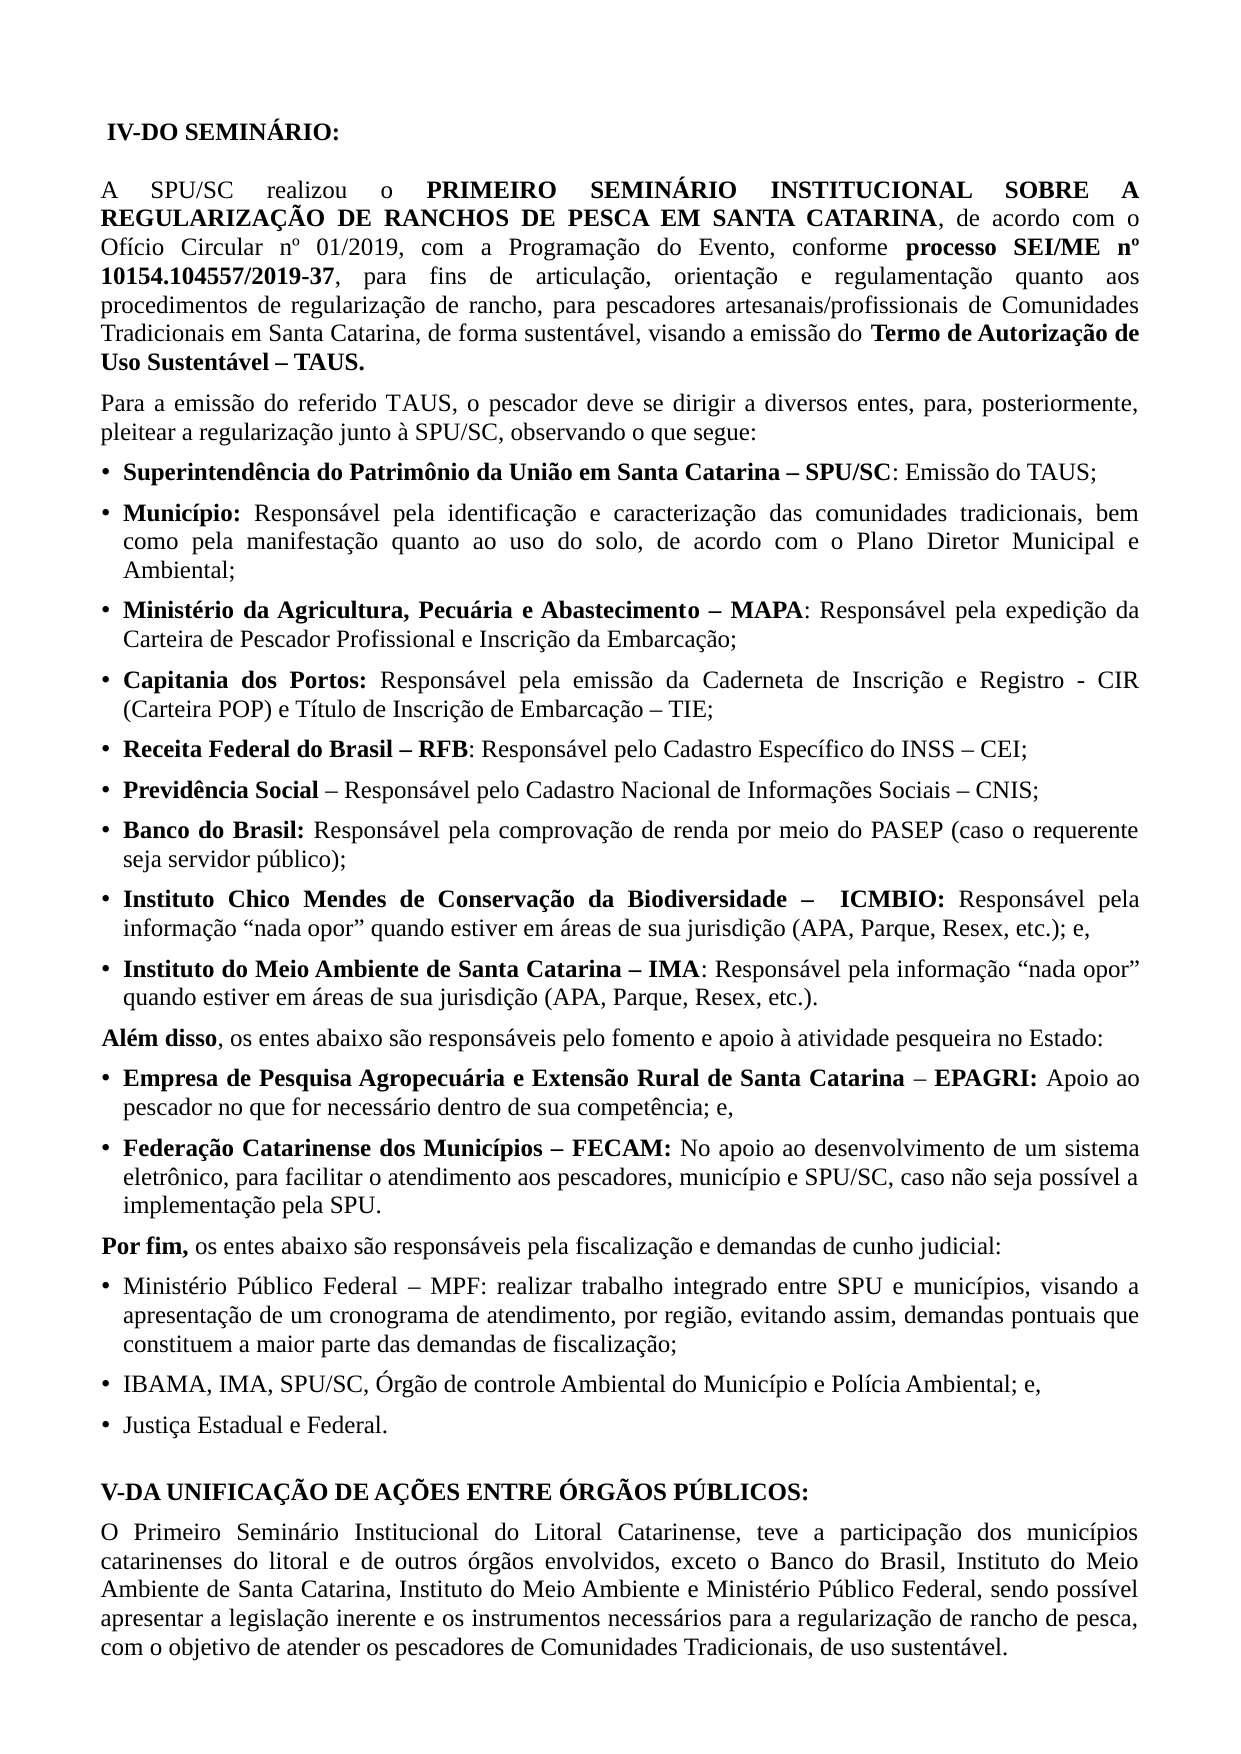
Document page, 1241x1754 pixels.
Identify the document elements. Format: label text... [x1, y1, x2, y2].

list Receita Federal do Brasil – RFB: Responsável pelo Cadastro Específico do INSS – CEI; [101, 734, 1140, 763]
text IV-DO SEMINÁRIO: [100, 117, 1140, 146]
list IBAMA, IMA, SPU/SC, Órgão de controle Ambiental do Município e Polícia Ambiental; e, [101, 1369, 1140, 1398]
list Capitania dos Portos: Responsável pela emissão da Caderneta de Inscrição e Registro - CIR (Carteira POP) e Título de Inscrição de Embarcação – TIE; [101, 665, 1140, 722]
text Por fim, os entes abaixo são responsáveis pela fiscalização e demandas de cunho judicial: [101, 1231, 1140, 1259]
list Superintendência do Patrimônio da União em Santa Catarina – SPU/SC: Emissão do TAUS; [101, 457, 1140, 486]
text O Primeiro Seminário Institucional do Litoral Catarinense, teve a participação dos municípios catarinenses do litoral e de outros órgãos envolvidos, exceto o Banco do Brasil, Instituto do Meio Ambiente de Santa Catarina, Instituto do Meio Ambiente e Ministério Público Federal, sendo possível apresentar a legislação inerente e os instrumentos necessários para a regularização de rancho de pesca, com o objetivo de atender os pescadores de Comunidades Tradicionais, de uso sustentável. [100, 1517, 1140, 1661]
text A SPU/SC realizou o PRIMEIRO SEMINÁRIO INSTITUCIONAL SOBRE A REGULARIZAÇÃO DE RANCHOS DE PESCA EM SANTA CATARINA, de acordo com o Ofício Circular nº 01/2019, com a Programação do Evento, conforme processo SEI/ME nº 10154.104557/2019-37, para fins de articulação, orientação e regulamentação quanto aos procedimentos de regularização de rancho, para pescadores artesanais/profissionais de Comunidades Tradicionais em Santa Catarina, de forma sustentável, visando a emissão do Termo de Autorização de Uso Sustentável – TAUS. [100, 175, 1140, 376]
list Instituto do Meio Ambiente de Santa Catarina – IMA: Responsável pela informação “nada opor” quando estiver em áreas de sua jurisdição (APA, Parque, Resex, etc.). [101, 954, 1140, 1011]
text Para a emissão do referido TAUS, o pescador deve se dirigir a diversos entes, para, posteriormente, pleitear a regularização junto à SPU/SC, observando o que segue: [100, 388, 1140, 445]
list Empresa de Pesquisa Agropecuária e Extensão Rural de Santa Catarina – EPAGRI: Apoio ao pescador no que for necessário dentro de sua competência; e, [101, 1063, 1140, 1121]
list Banco do Brasil: Responsável pela comprovação de renda por meio do PASEP (caso o requerente seja servidor público); [101, 815, 1140, 873]
list Instituto Chico Mendes de Conservação da Biodiversidade – ICMBIO: Responsável pela informação “nada opor” quando estiver em áreas de sua jurisdição (APA, Parque, Resex, etc.); e, [101, 884, 1140, 942]
list Ministério Público Federal – MPF: realizar trabalho integrado entre SPU e municípios, visando a apresentação de um cronograma de atendimento, por região, evitando assim, demandas pontuais que constituem a maior parte das demandas de fiscalização; [101, 1271, 1140, 1358]
list Previdência Social – Responsável pelo Cadastro Nacional de Informações Sociais – CNIS; [101, 775, 1140, 803]
list Justiça Estadual e Federal. [101, 1410, 1140, 1439]
text V-DA UNIFICAÇÃO DE AÇÕES ENTRE ÓRGÃOS PÚBLICOS: [100, 1477, 1140, 1505]
list Município: Responsável pela identificação e caracterização das comunidades tradicionais, bem como pela manifestação quanto ao uso do solo, de acordo com o Plano Diretor Municipal e Ambiental; [101, 498, 1140, 584]
list Ministério da Agricultura, Pecuária e Abastecimento – MAPA: Responsável pela expedição da Carteira de Pescador Profissional e Inscrição da Embarcação; [101, 596, 1140, 653]
text Além disso, os entes abaixo são responsáveis pelo fomento e apoio à atividade pesqueira no Estado: [101, 1023, 1140, 1052]
list Federação Catarinense dos Municípios – FECAM: No apoio ao desenvolvimento de um sistema eletrônico, para facilitar o atendimento aos pescadores, município e SPU/SC, caso não seja possível a implementação pela SPU. [101, 1133, 1140, 1219]
